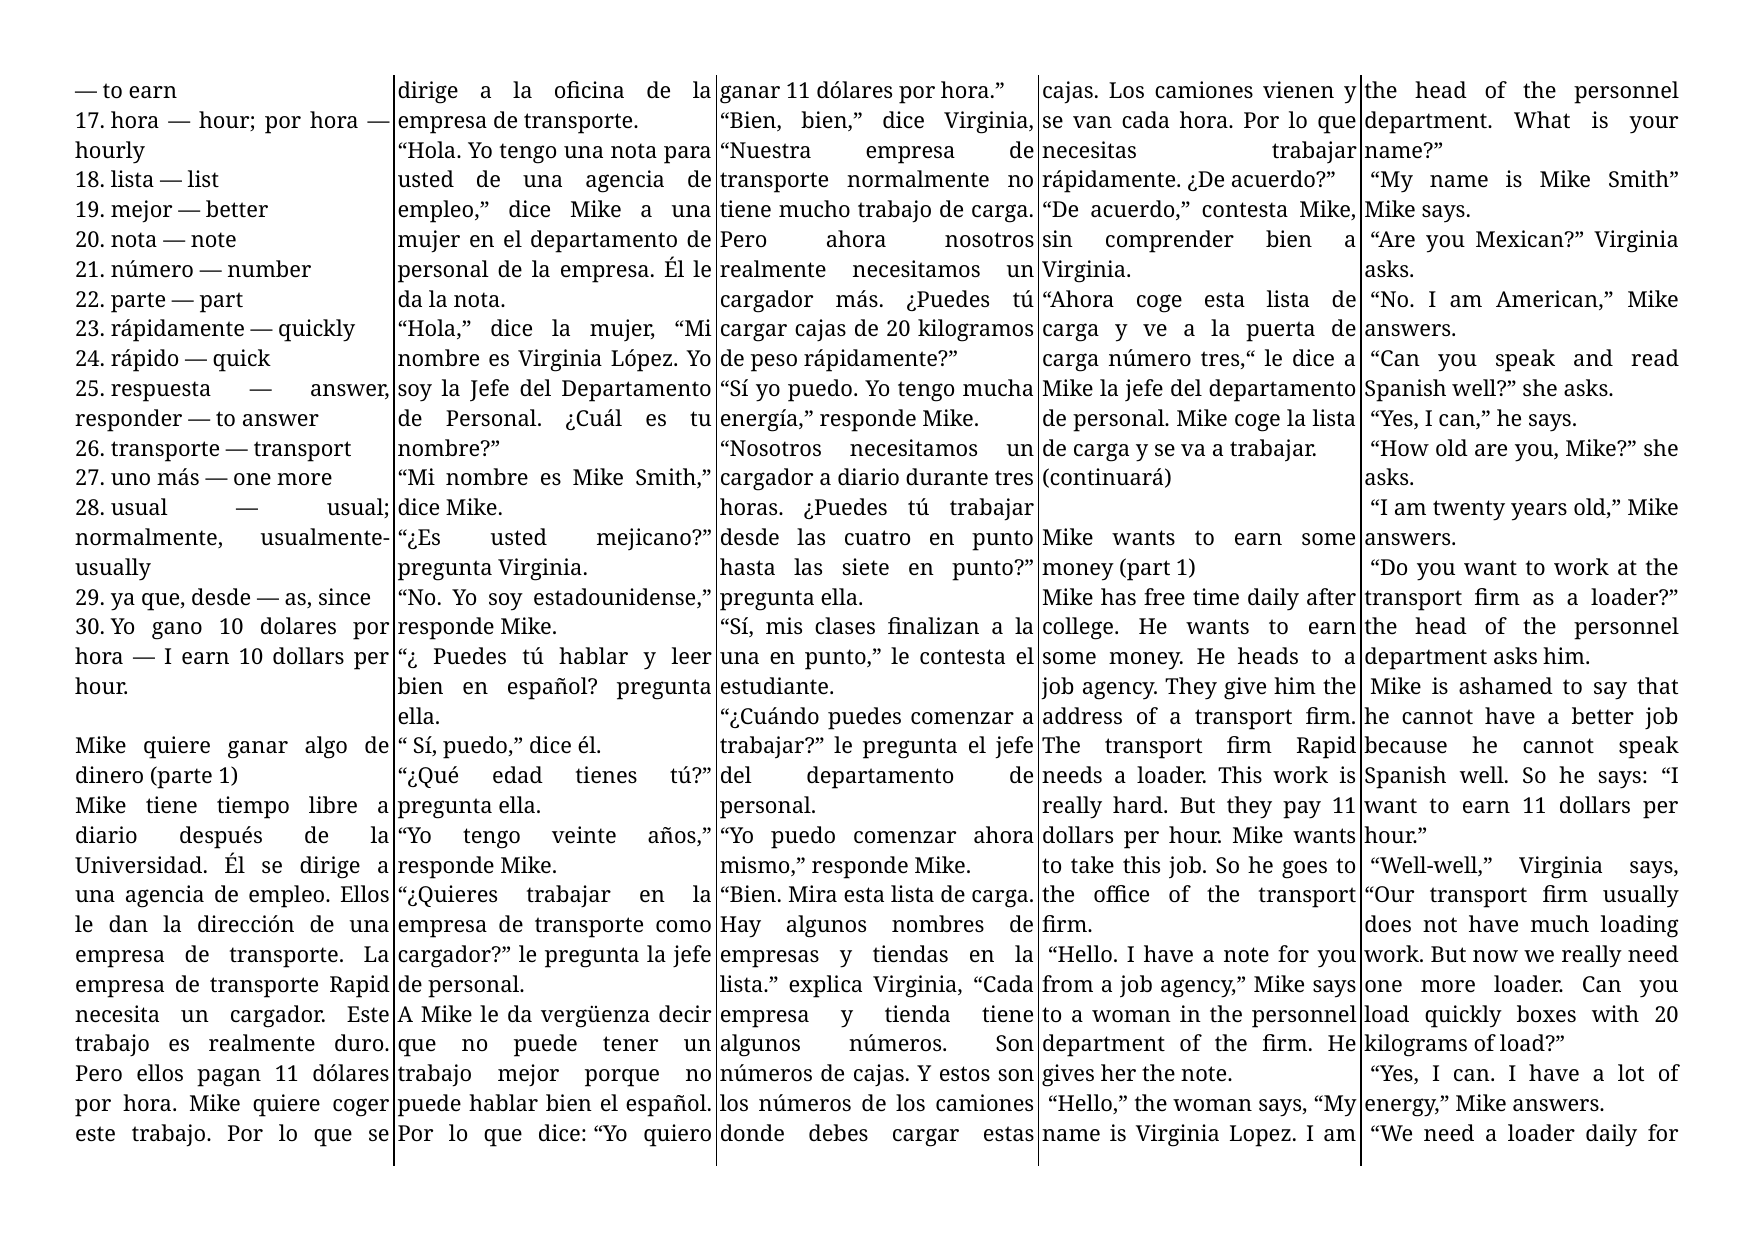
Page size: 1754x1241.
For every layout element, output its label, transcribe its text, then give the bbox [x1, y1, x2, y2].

text “How old are you, Mike?” she asks. [1364, 432, 1679, 492]
text “Are you Mexican?” Virginia asks. [1364, 224, 1679, 283]
text “My name is Mike Smith” Mike says. [1364, 164, 1679, 224]
text cajas. Los camiones vienen y se van cada hora. Por lo que necesitas trabajar rápidamente. ¿De acuerdo?” [1042, 75, 1357, 194]
text “De acuerdo,” contesta Mike, sin comprender bien a Virginia. [1042, 194, 1357, 283]
text “¿ Puedes tú hablar y leer bien en español? pregunta ella. [397, 641, 712, 730]
text “ Sí, puedo,” dice él. [397, 730, 712, 760]
text 17. hora — hour; por hora — hourly [75, 105, 390, 164]
text “Yo puedo comenzar ahora mismo,” responde Mike. [719, 820, 1034, 879]
text “I am twenty years old,” Mike answers. [1364, 492, 1679, 552]
text — to earn [75, 75, 390, 105]
text “Nosotros necesitamos un cargador a diario durante tres horas. ¿Puedes tú trabajar desde las cuatro en punto hasta las siete en punto?” pregunta ella. [719, 432, 1034, 611]
text “Sí, mis clases finalizan a la una en punto,” le contesta el estudiante. [719, 611, 1034, 701]
text 29. ya que, desde — as, since [75, 581, 390, 611]
text 23. rápidamente — quickly [75, 313, 390, 343]
text “Hola. Yo tengo una nota para usted de una agencia de empleo,” dice Mike a una mujer en el departamento de personal de la empresa. Él le da la nota. [397, 134, 712, 313]
text 24. rápido — quick [75, 343, 390, 373]
text Mike has free time daily after college. He wants to earn some money. He heads to a job agency. They give him the address of a transport firm. The transport firm Rapid needs a loader. This work is really hard. But they pay 11 dollars per hour. Mike wants to take this job. So he goes to the office of the transport firm. [1042, 581, 1357, 939]
text “Yo tengo veinte años,” responde Mike. [397, 820, 712, 879]
text ganar 11 dólares por hora.” [719, 75, 1034, 105]
text (continuará) [1042, 462, 1357, 492]
text “Hello. I have a note for you from a job agency,” Mike says to a woman in the personnel department of the firm. He gives her the note. [1042, 939, 1357, 1088]
text “Yes, I can. I have a lot of energy,” Mike answers. [1364, 1058, 1679, 1118]
text dirige a la oficina de la empresa de transporte. [397, 75, 712, 134]
text 20. nota — note [75, 224, 390, 254]
text “Bien. Mira esta lista de carga. Hay algunos nombres de empresas y tiendas en la lista.” explica Virginia, “Cada empresa y tienda tiene algunos números. Son números de cajas. Y estos son los números de los camiones donde debes cargar estas [719, 879, 1034, 1147]
text “Do you want to work at the transport firm as a loader?” the head of the personnel department asks him. [1364, 552, 1679, 671]
text “¿Cuándo puedes comenzar a trabajar?” le pregunta el jefe del departamento de personal. [719, 701, 1034, 820]
text “We need a loader daily for [1364, 1118, 1679, 1147]
text “¿Es usted mejicano?” pregunta Virginia. [397, 522, 712, 581]
text “Hola,” dice la mujer, “Mi nombre es Virginia López. Yo soy la Jefe del Departamento de Personal. ¿Cuál es tu nombre?” [397, 313, 712, 462]
text Mike quiere ganar algo de dinero (parte 1) [75, 730, 390, 790]
text 19. mejor — better [75, 194, 390, 224]
text 18. lista — list [75, 164, 390, 194]
text “Hello,” the woman says, “My name is Virginia Lopez. I am [1042, 1088, 1357, 1147]
text “No. Yo soy estadounidense,” responde Mike. [397, 581, 712, 641]
text 25. respuesta — answer, responder — to answer [75, 373, 390, 432]
text “No. I am American,” Mike answers. [1364, 283, 1679, 343]
text 28. usual — usual; normalmente, usualmente- usually [75, 492, 390, 581]
text “Bien, bien,” dice Virginia, “Nuestra empresa de transporte normalmente no tiene mucho trabajo de carga. Pero ahora nosotros realmente necesitamos un cargador más. ¿Puedes tú cargar cajas de 20 kilogramos de peso rápidamente?” [719, 105, 1034, 373]
text A Mike le da vergüenza decir que no puede tener un trabajo mejor porque no puede hablar bien el español. Por lo que dice: “Yo quiero [397, 998, 712, 1147]
text 27. uno más — one more [75, 462, 390, 492]
text Mike is ashamed to say that he cannot have a better job because he cannot speak Spanish well. So he says: “I want to earn 11 dollars per hour.” [1364, 671, 1679, 849]
text Mike tiene tiempo libre a diario después de la Universidad. Él se dirige a una agencia de empleo. Ellos le dan la dirección de una empresa de transporte. La empresa de transporte Rapid necesita un cargador. Este trabajo es realmente duro. Pero ellos pagan 11 dólares por hora. Mike quiere coger este trabajo. Por lo que se [75, 790, 390, 1147]
text the head of the personnel department. What is your name?” [1364, 75, 1679, 164]
text 22. parte — part [75, 283, 390, 313]
text 21. número — number [75, 254, 390, 283]
text “¿Quieres trabajar en la empresa de transporte como cargador?” le pregunta la jefe de personal. [397, 879, 712, 998]
text “¿Qué edad tienes tú?” pregunta ella. [397, 760, 712, 820]
text “Sí yo puedo. Yo tengo mucha energía,” responde Mike. [719, 373, 1034, 432]
text “Can you speak and read Spanish well?” she asks. [1364, 343, 1679, 403]
text 30. Yo gano 10 dolares por hora — I earn 10 dollars per hour. [75, 611, 390, 701]
text “Ahora coge esta lista de carga y ve a la puerta de carga número tres,“ le dice a Mike la jefe del departamento de personal. Mike coge la lista de carga y se va a trabajar. [1042, 283, 1357, 462]
text “Mi nombre es Mike Smith,” dice Mike. [397, 462, 712, 522]
text Mike wants to earn some money (part 1) [1042, 522, 1357, 581]
text 26. transporte — transport [75, 432, 390, 462]
text “Well-well,” Virginia says, “Our transport firm usually does not have much loading work. But now we really need one more loader. Can you load quickly boxes with 20 kilograms of load?” [1364, 849, 1679, 1058]
text “Yes, I can,” he says. [1364, 403, 1679, 432]
